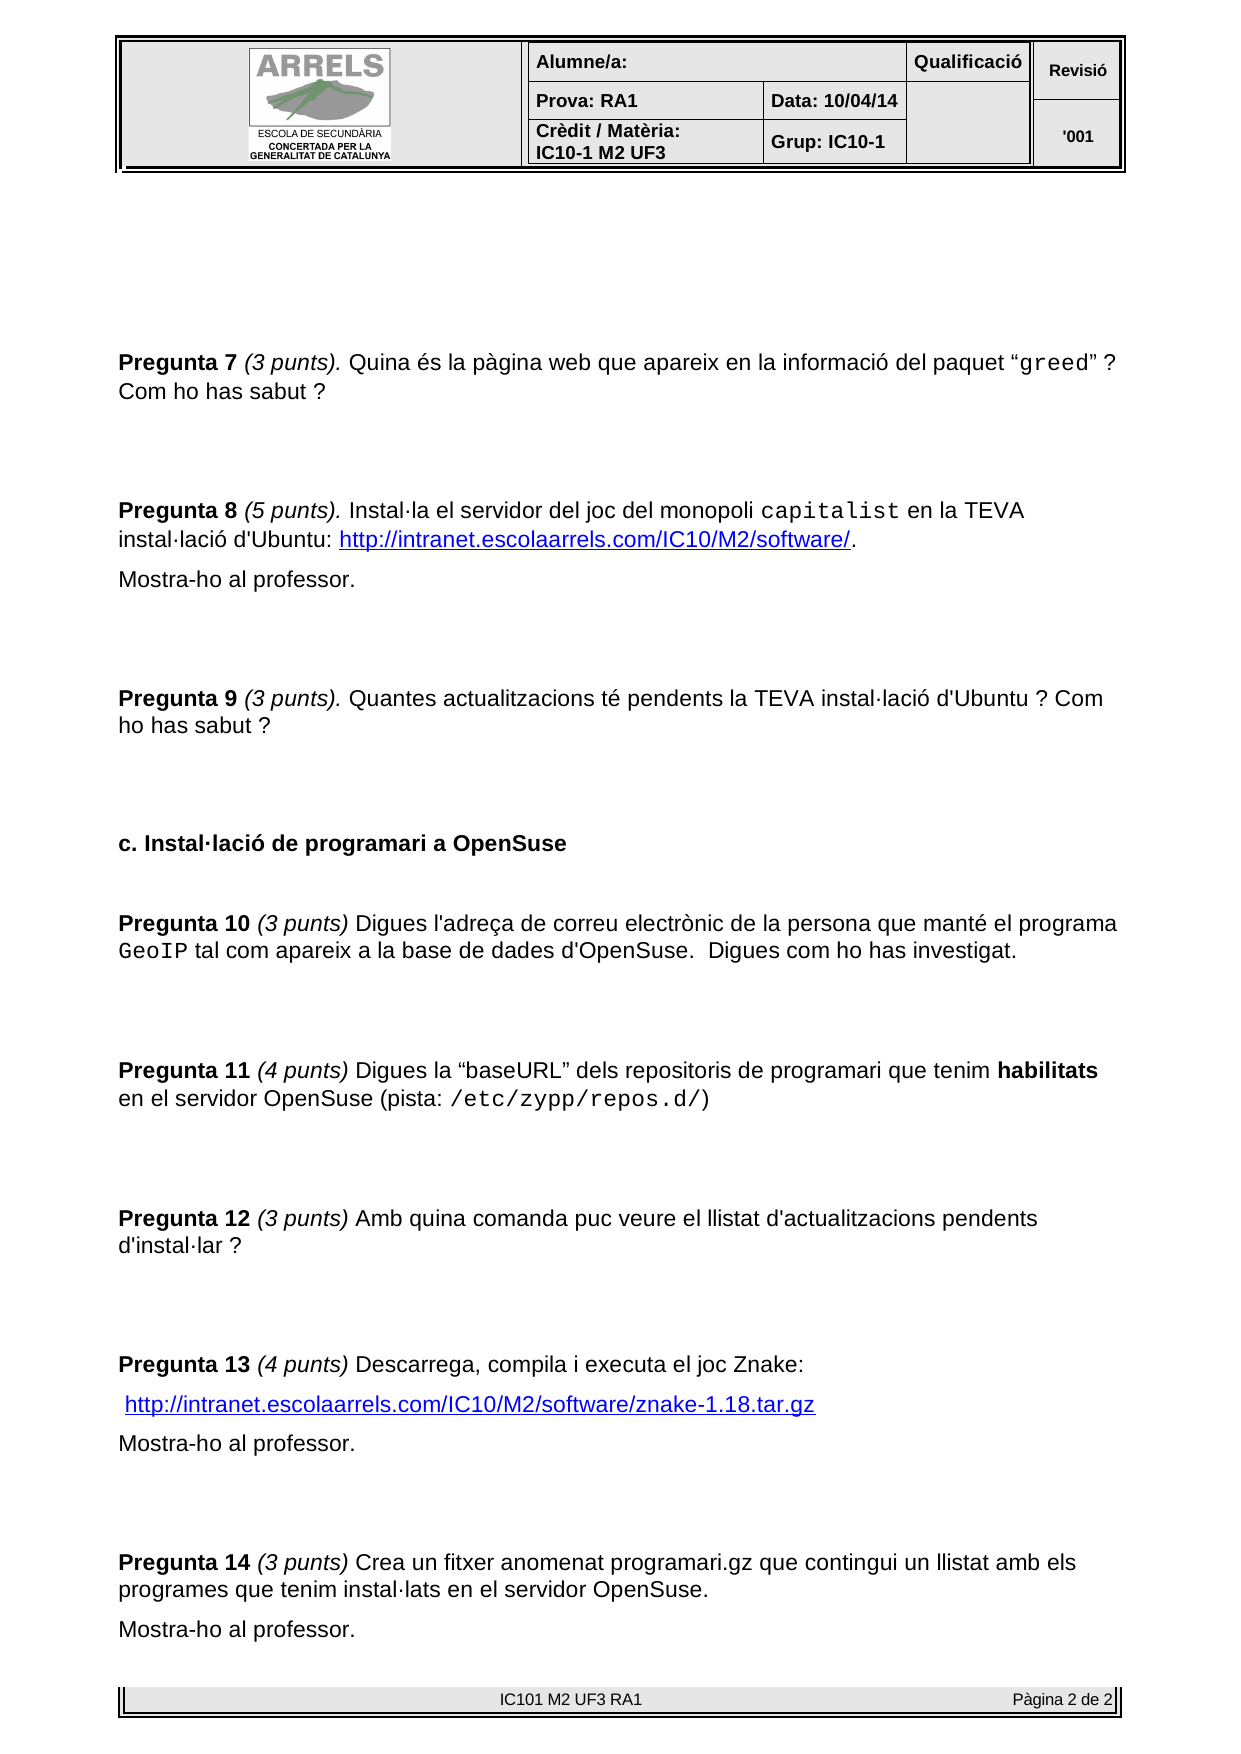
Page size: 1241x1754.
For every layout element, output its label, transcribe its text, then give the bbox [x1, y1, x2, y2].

text http://intranet.escolaarrels.com/IC10/M2/software/znake-1.18.tar.gz [118, 1390, 1122, 1417]
text Pregunta 13 (4 punts) Descarrega, compila i executa el joc Znake: [118, 1351, 1122, 1378]
text Pregunta 12 (3 punts) Amb quina comanda puc veure el llistat d'actualitzacions pendents d'instal·lar ? [118, 1205, 1122, 1259]
text Pregunta 7 (3 punts). Quina és la pàgina web que apareix en la informació del paquet “greed” ? Com ho has sabut ? [118, 348, 1122, 405]
text Mostra-ho al professor. [118, 1430, 1122, 1457]
text Pregunta 14 (3 punts) Crea un fitxer anomenat programari.gz que contingui un llistat amb els programes que tenim instal·lats en el servidor OpenSuse. [118, 1548, 1122, 1603]
text Pregunta 11 (4 punts) Digues la “baseURL” dels repositoris de programari que tenim habilitats en el servidor OpenSuse (pista: /etc/zypp/repos.d/) [118, 1057, 1122, 1113]
picture [248, 48, 391, 161]
text Pregunta 8 (5 punts). Instal·la el servidor del joc del monopoli capitalist en la TEVA instal·lació d'Ubuntu: http://intranet.escolaarrels.com/IC10/M2/software/. [118, 496, 1122, 553]
text Mostra-ho al professor. [118, 1615, 1122, 1642]
text Pregunta 9 (3 punts). Quantes actualitzacions té pendents la TEVA instal·lació d'Ubuntu ? Com ho has sabut ? [118, 684, 1122, 738]
text Mostra-ho al professor. [118, 565, 1122, 592]
text c. Instal·lació de programari a OpenSuse [118, 830, 1122, 857]
text Pregunta 10 (3 punts) Digues l'adreça de correu electrònic de la persona que manté el programa GeoIP tal com apareix a la base de dades d'OpenSuse. Digues com ho has investigat. [118, 909, 1122, 965]
